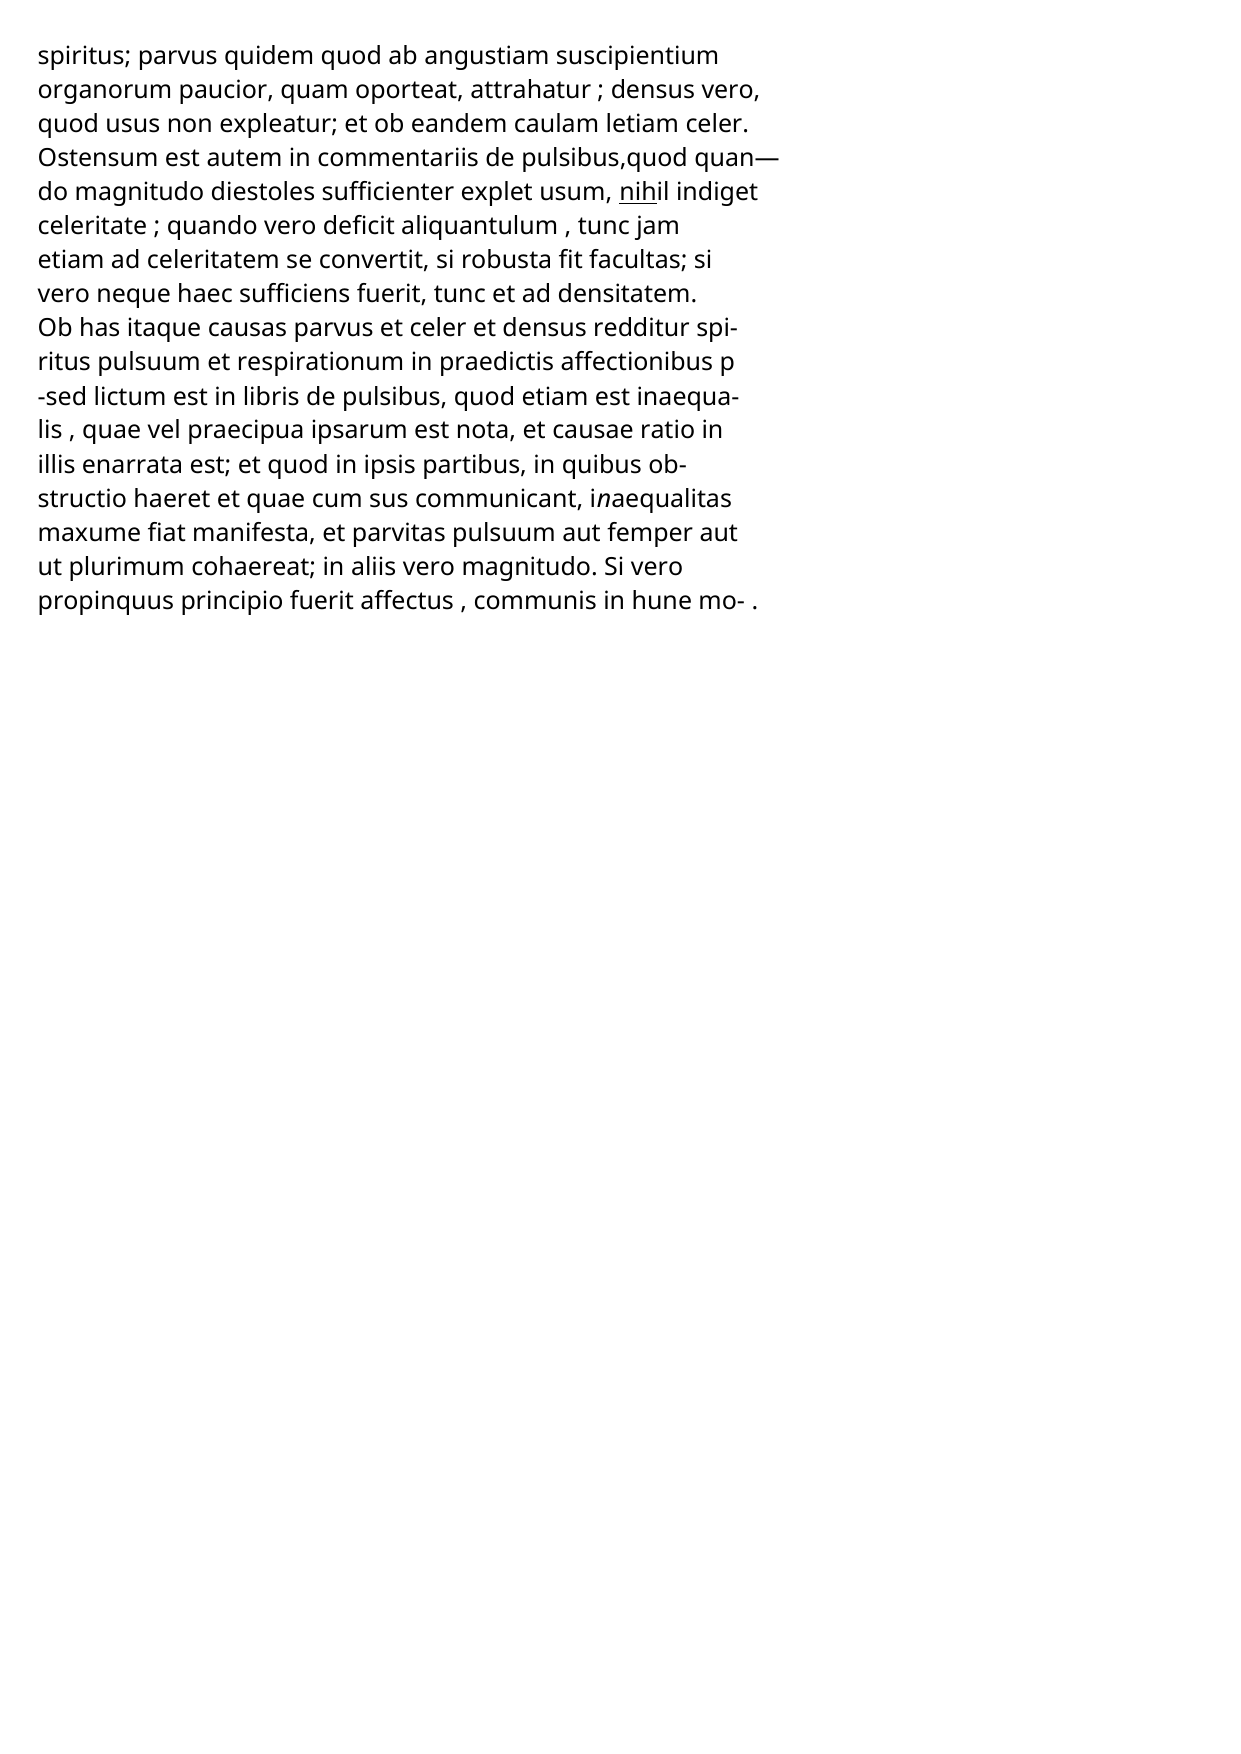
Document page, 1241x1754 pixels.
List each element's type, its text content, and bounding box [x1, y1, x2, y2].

text spiritus; parvus quidem quod ab angustiam suscipientium organorum paucior, quam oporteat, attrahatur ; densus vero, quod usus non expleatur; et ob eandem caulam letiam celer. Ostensum est autem in commentariis de pulsibus,quod quan— do magnitudo diestoles sufficienter explet usum, nihil indiget celeritate ; quando vero deficit aliquantulum , tunc jam etiam ad celeritatem se convertit, si robusta fit facultas; si vero neque haec sufficiens fuerit, tunc et ad densitatem. Ob has itaque causas parvus et celer et densus redditur spi- ritus pulsuum et respirationum in praedictis affectionibus p -sed lictum est in libris de pulsibus, quod etiam est inaequa- lis , quae vel praecipua ipsarum est nota, et causae ratio in illis enarrata est; et quod in ipsis partibus, in quibus ob- structio haeret et quae cum sus communicant, inaequalitas maxume fiat manifesta, et parvitas pulsuum aut femper aut ut plurimum cohaereat; in aliis vero magnitudo. Si vero propinquus principio fuerit affectus , communis in hune mo- . [37, 37, 1203, 617]
